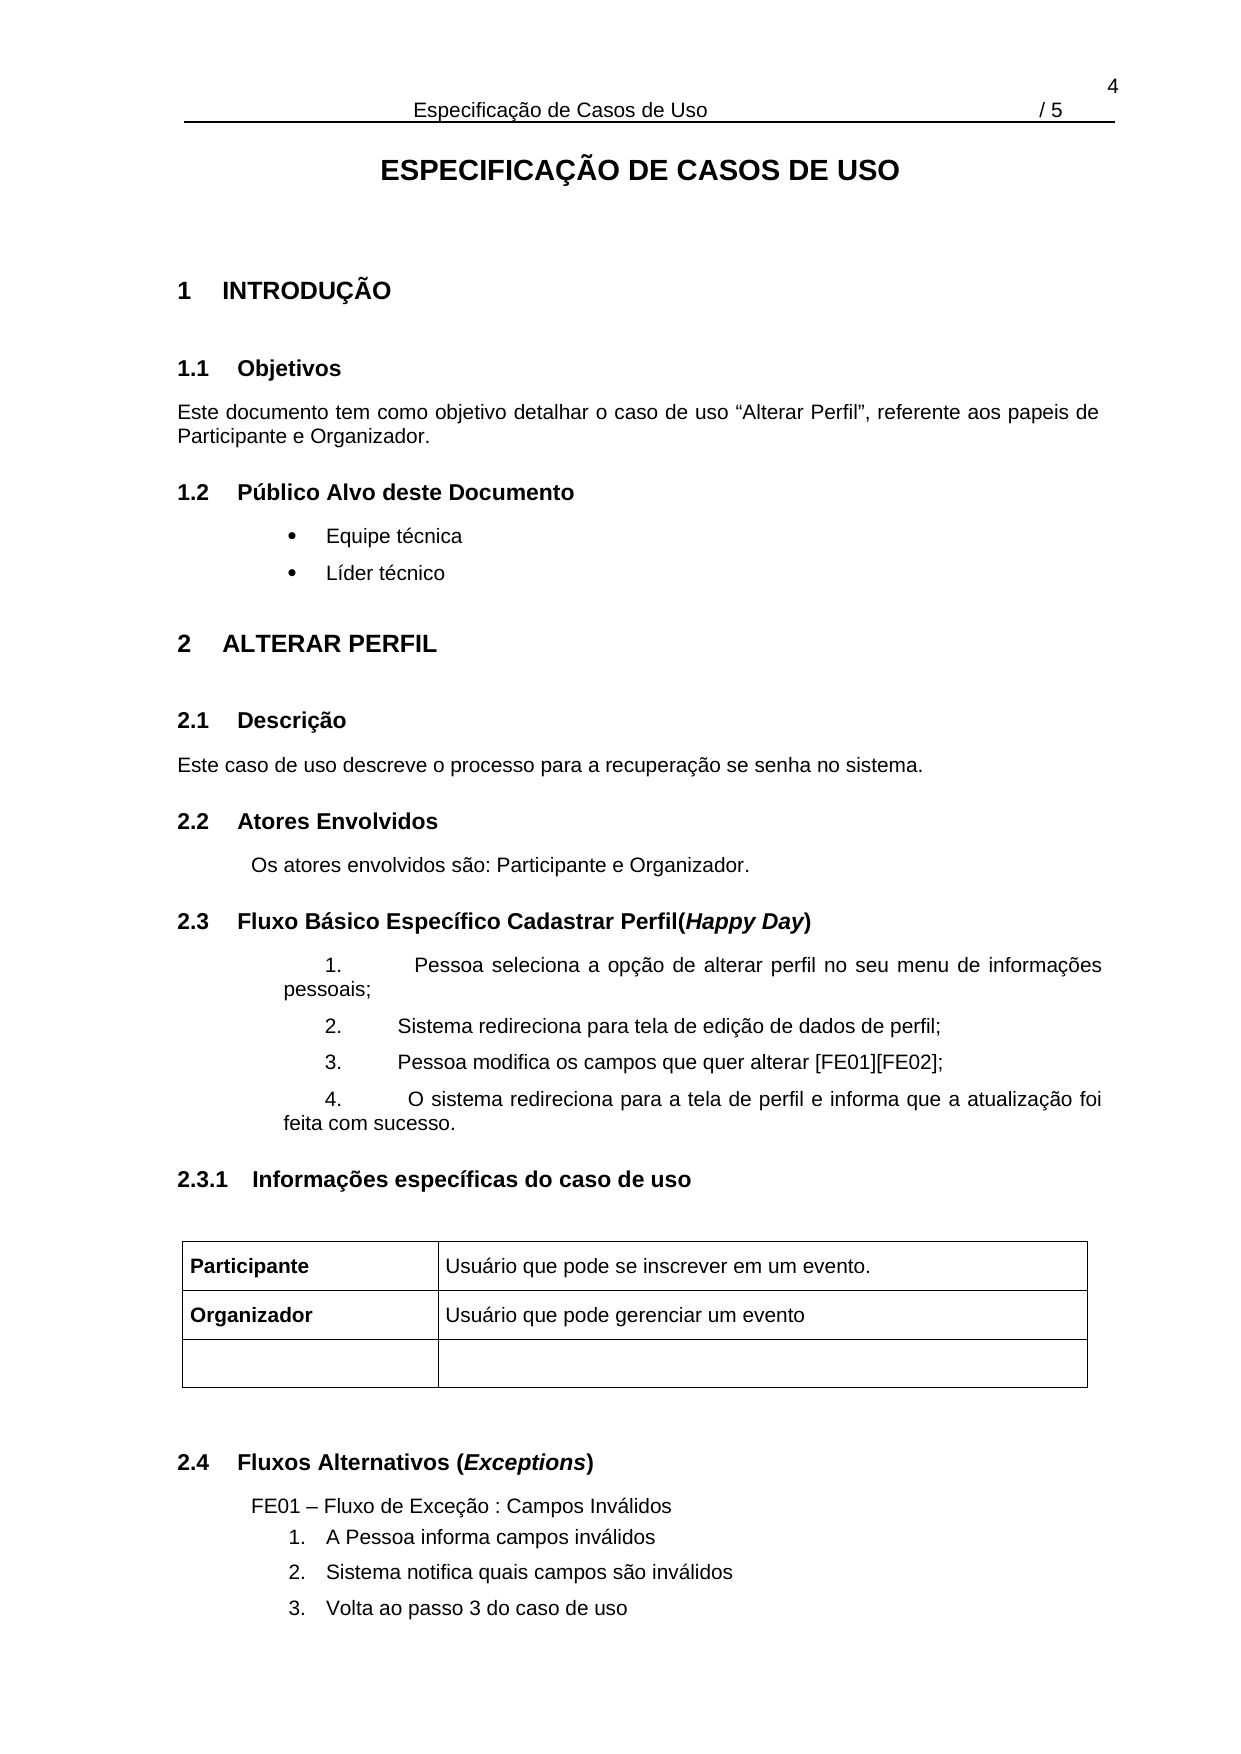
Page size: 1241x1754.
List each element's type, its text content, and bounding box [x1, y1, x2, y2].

table_cell [183, 1340, 438, 1387]
list A Pessoa informa campos inválidos [288, 1524, 1104, 1548]
text Especificação de casos de uso [177, 153, 1104, 186]
subtitle Fluxo Básico Específico Cadastrar Perfil(Happy Day) [177, 908, 1104, 934]
subtitle Atores Envolvidos [177, 808, 1104, 834]
table_cell [439, 1340, 1087, 1387]
subtitle Descrição [177, 707, 1104, 734]
subtitle Objetivos [177, 355, 1104, 381]
list Volta ao passo 3 do caso de uso [288, 1596, 1104, 1620]
subtitle Público Alvo deste Documento [177, 479, 1104, 505]
list Líder técnico [214, 561, 1104, 585]
list Sistema notifica quais campos são inválidos [288, 1560, 1104, 1584]
list Sistema redireciona para tela de edição de dados de perfil; [251, 1013, 1104, 1037]
table_header Participante [183, 1242, 438, 1290]
table_cell Usuário que pode gerenciar um evento [439, 1291, 1087, 1339]
list O sistema redireciona para a tela de perfil e informa que a atualização foi feita com sucesso. [251, 1086, 1104, 1134]
table_header Usuário que pode se inscrever em um evento. [439, 1242, 1087, 1290]
subtitle Introdução [177, 276, 1104, 305]
list Pessoa seleciona a opção de alterar perfil no seu menu de informações pessoais; [251, 953, 1104, 1001]
text Este caso de uso descreve o processo para a recuperação se senha no sistema. [177, 752, 1103, 776]
table_cell Organizador [183, 1291, 438, 1339]
subtitle Alterar perfil [177, 628, 1104, 657]
text Este documento tem como objetivo detalhar o caso de uso “Alterar Perfil”, referente aos papeis de Participante e Organizador. [177, 400, 1099, 448]
text FE01 – Fluxo de Exceção : Campos Inválidos [177, 1494, 1104, 1518]
text Os atores envolvidos são: Participante e Organizador. [177, 853, 1104, 877]
list Pessoa modifica os campos que quer alterar [FE01][FE02]; [251, 1050, 1104, 1074]
subtitle Informações específicas do caso de uso [177, 1166, 1104, 1192]
subtitle Fluxos Alternativos (Exceptions) [177, 1449, 1104, 1476]
list Equipe técnica [214, 524, 1104, 548]
